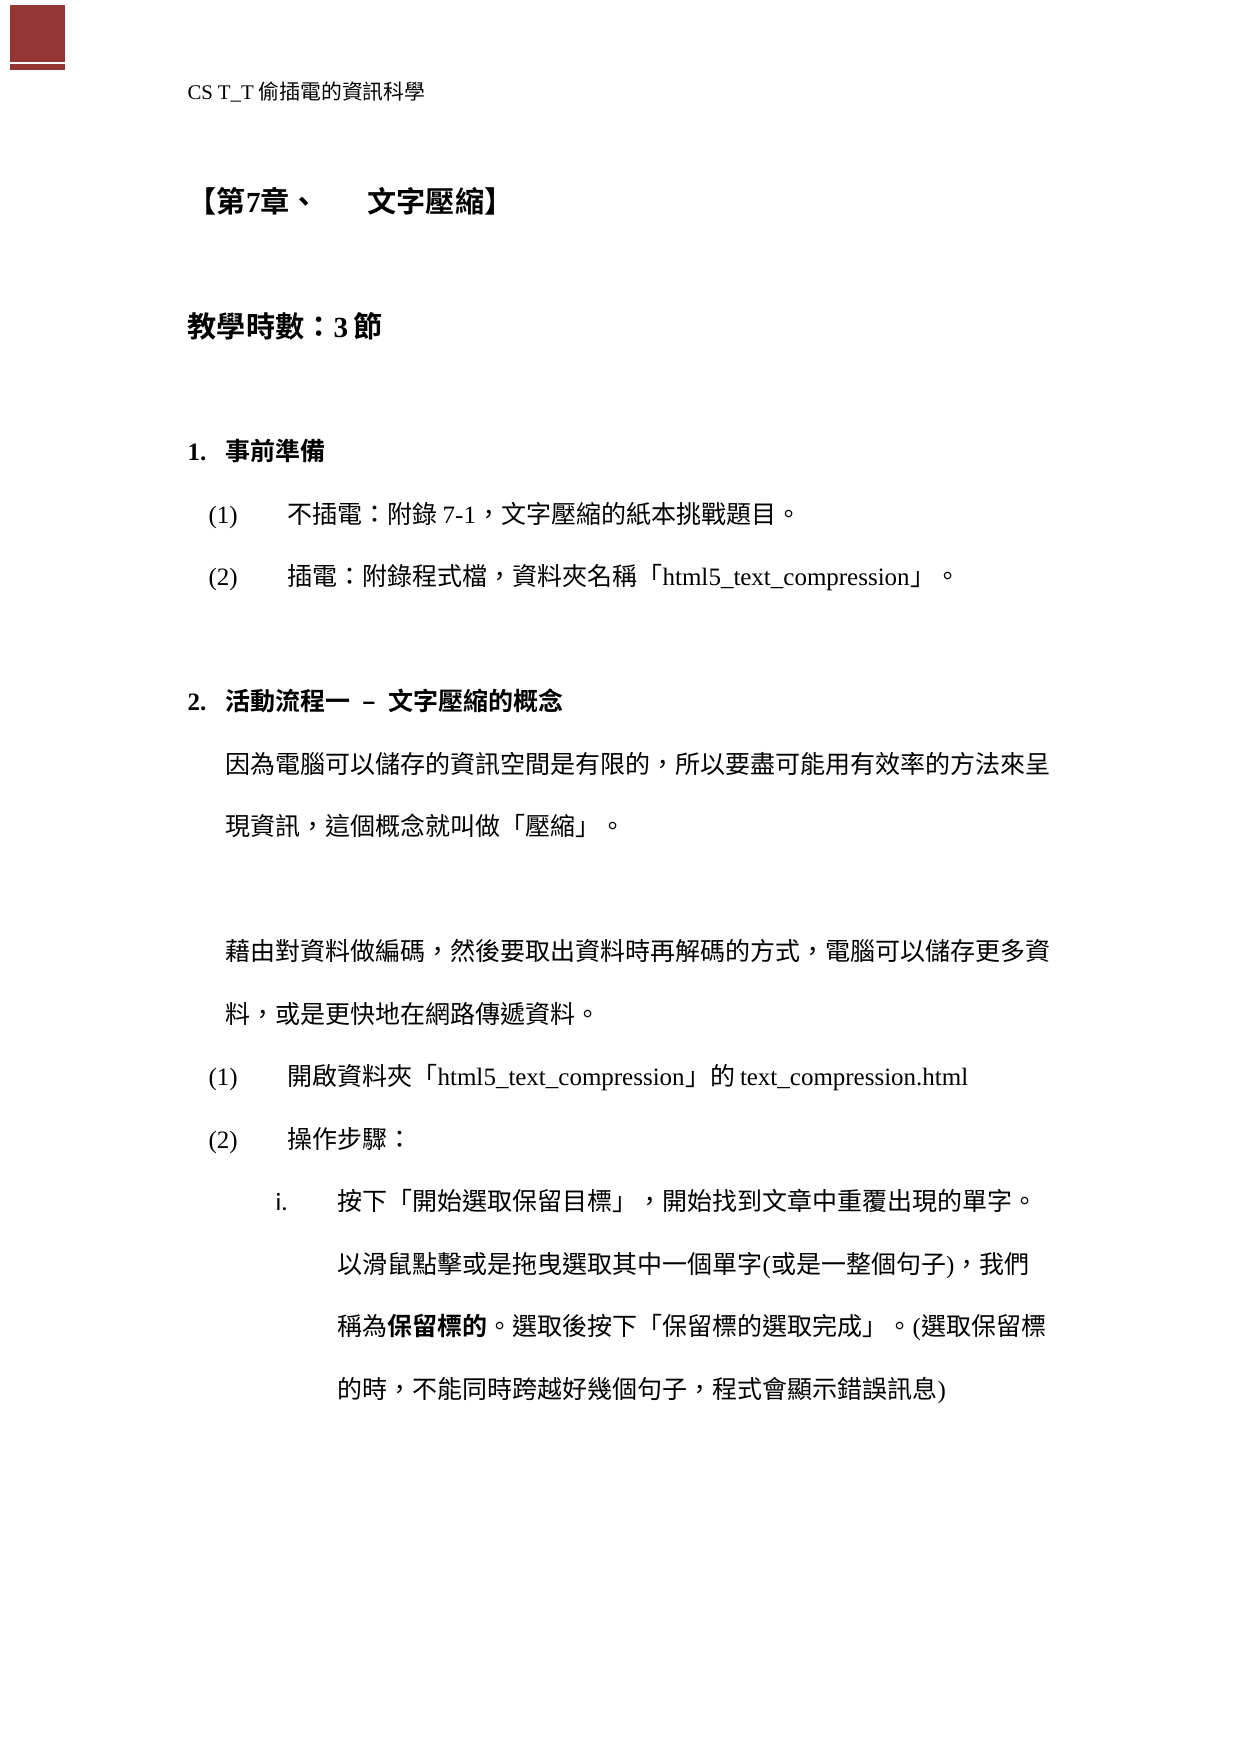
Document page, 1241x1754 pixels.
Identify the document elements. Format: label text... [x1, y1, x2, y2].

list 不插電：附錄7-1，文字壓縮的紙本挑戰題目。 [237, 471, 1053, 533]
text 教學時數：3節 [187, 283, 1053, 346]
list 開啟資料夾「html5_text_compression」的text_compression.html [237, 1033, 1053, 1096]
list 操作步驟： [237, 1096, 1053, 1158]
text 藉由對資料做編碼，然後要取出資料時再解碼的方式，電腦可以儲存更多資料，或是更快地在網路傳遞資料。 [225, 908, 1053, 1033]
list 按下「開始選取保留目標」，開始找到文章中重覆出現的單字。以滑鼠點擊或是拖曳選取其中一個單字(或是一整個句子)，我們稱為保留標的。選取後按下「保留標的選取完成」。(選取保留標的時，不能同時跨越好幾個句子，程式會顯示錯誤訊息) [287, 1158, 1053, 1408]
text 因為電腦可以儲存的資訊空間是有限的，所以要盡可能用有效率的方法來呈現資訊，這個概念就叫做「壓縮」。 [225, 721, 1053, 846]
list 事前準備 [187, 408, 1053, 471]
list 文字壓縮】 [187, 158, 1053, 221]
list 插電：附錄程式檔，資料夾名稱「html5_text_compression」。 [237, 533, 1053, 596]
list 活動流程一 – 文字壓縮的概念 [187, 658, 1053, 721]
